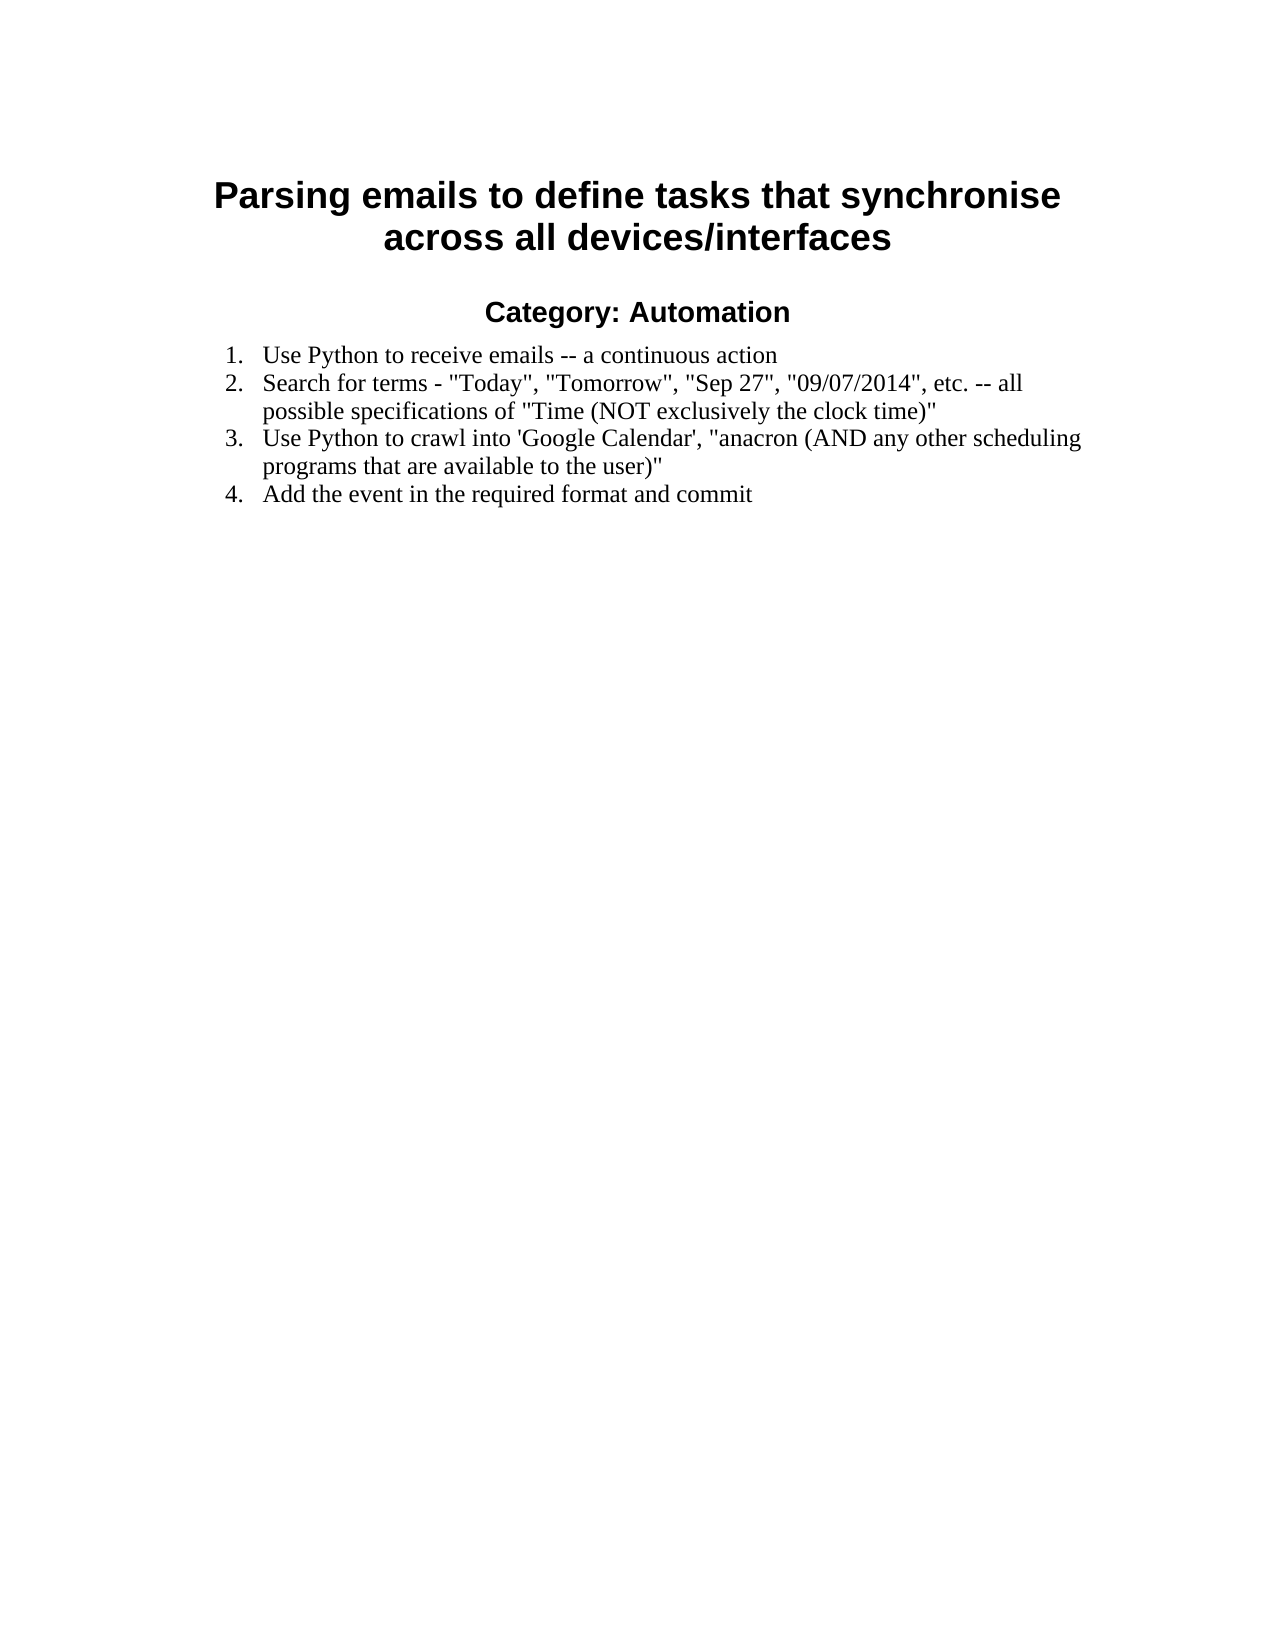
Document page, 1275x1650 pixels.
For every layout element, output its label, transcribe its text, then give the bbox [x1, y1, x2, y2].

list Use Python to crawl into 'Google Calendar', "anacron (AND any other scheduling programs that are available to the user)" [225, 424, 1087, 480]
title Parsing emails to define tasks that synchronise across all devices/interfaces [187, 175, 1087, 259]
list Add the event in the required format and commit [225, 480, 1087, 508]
list Use Python to receive emails -- a continuous action [225, 341, 1087, 369]
list Search for terms - "Today", "Tomorrow", "Sep 27", "09/07/2014", etc. -- all possible specifications of "Time (NOT exclusively the clock time)" [225, 369, 1087, 424]
subtitle Category: Automation [187, 296, 1087, 329]
